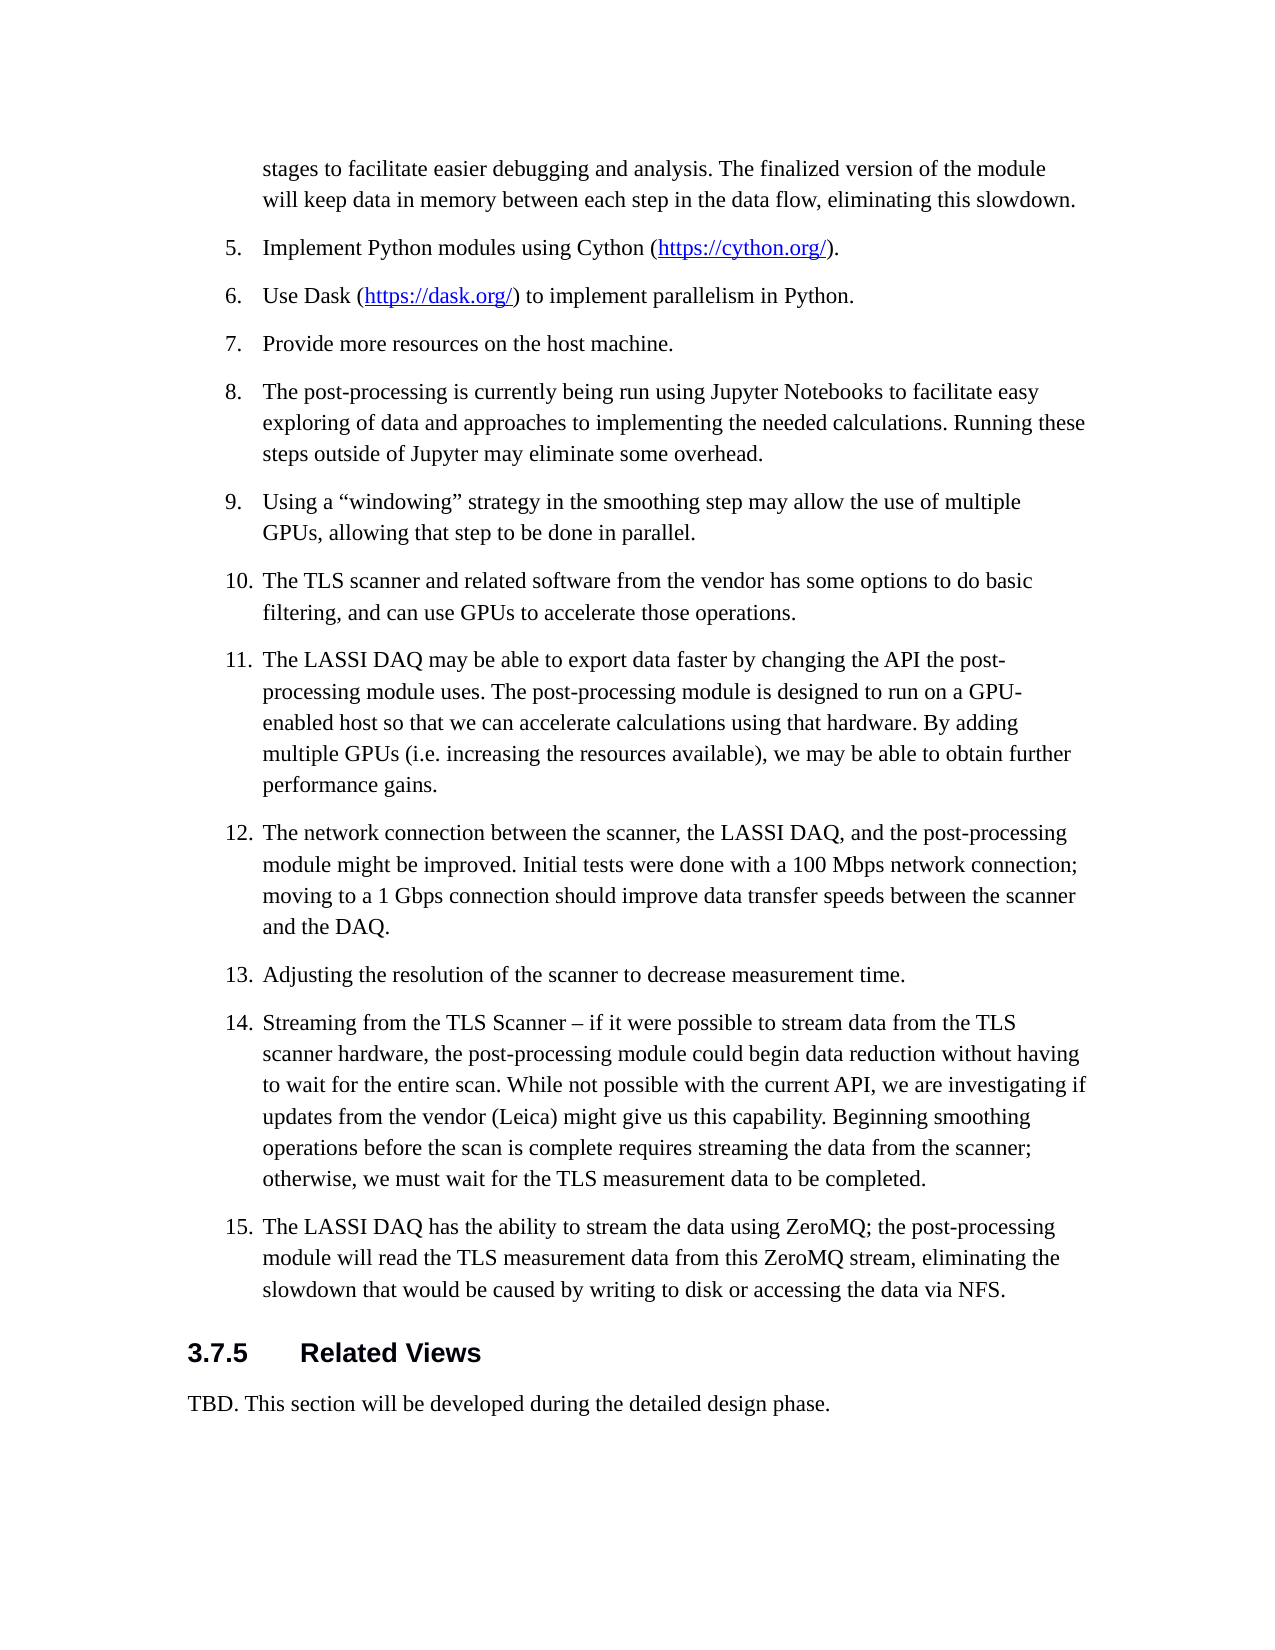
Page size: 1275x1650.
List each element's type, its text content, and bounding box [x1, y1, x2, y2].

list Using a “windowing” strategy in the smoothing step may allow the use of multiple GPUs, allowing that step to be done in parallel. [225, 483, 1087, 546]
list Provide more resources on the host machine. [225, 325, 1087, 356]
list The LASSI DAQ may be able to export data faster by changing the API the post-processing module uses. The post-processing module is designed to run on a GPU-enabled host so that we can accelerate calculations using that hardware. By adding multiple GPUs (i.e. increasing the resources available), we may be able to obtain further performance gains. [225, 642, 1087, 798]
list Streaming from the TLS Scanner – if it were possible to stream data from the TLS scanner hardware, the post-processing module could begin data reduction without having to wait for the entire scan. While not possible with the current API, we are investigating if updates from the vendor (Leica) might give us this capability. Beginning smoothing operations before the scan is complete requires streaming the data from the scanner; otherwise, we must wait for the TLS measurement data to be completed. [225, 1004, 1087, 1192]
list stages to facilitate easier debugging and analysis. The finalized version of the module will keep data in memory between each step in the data flow, eliminating this slowdown. [225, 150, 1087, 212]
text TBD. This section will be developed during the detailed design phase. [187, 1385, 1087, 1417]
list The LASSI DAQ has the ability to stream the data using ZeroMQ; the post-processing module will read the TLS measurement data from this ZeroMQ stream, eliminating the slowdown that would be caused by writing to disk or accessing the data via NFS. [225, 1208, 1087, 1302]
list The post-processing is currently being run using Jupyter Notebooks to facilitate easy exploring of data and approaches to implementing the needed calculations. Running these steps outside of Jupyter may eliminate some overhead. [225, 373, 1087, 467]
subtitle Related Views [187, 1333, 1087, 1369]
list The TLS scanner and related software from the vendor has some options to do basic filtering, and can use GPUs to accelerate those operations. [225, 562, 1087, 625]
list Use Dask (https://dask.org/) to implement parallelism in Python. [225, 277, 1087, 308]
list Implement Python modules using Cython (https://cython.org/). [225, 229, 1087, 260]
list Adjusting the resolution of the scanner to decrease measurement time. [225, 956, 1087, 987]
list The network connection between the scanner, the LASSI DAQ, and the post-processing module might be improved. Initial tests were done with a 100 Mbps network connection; moving to a 1 Gbps connection should improve data transfer speeds between the scanner and the DAQ. [225, 814, 1087, 939]
